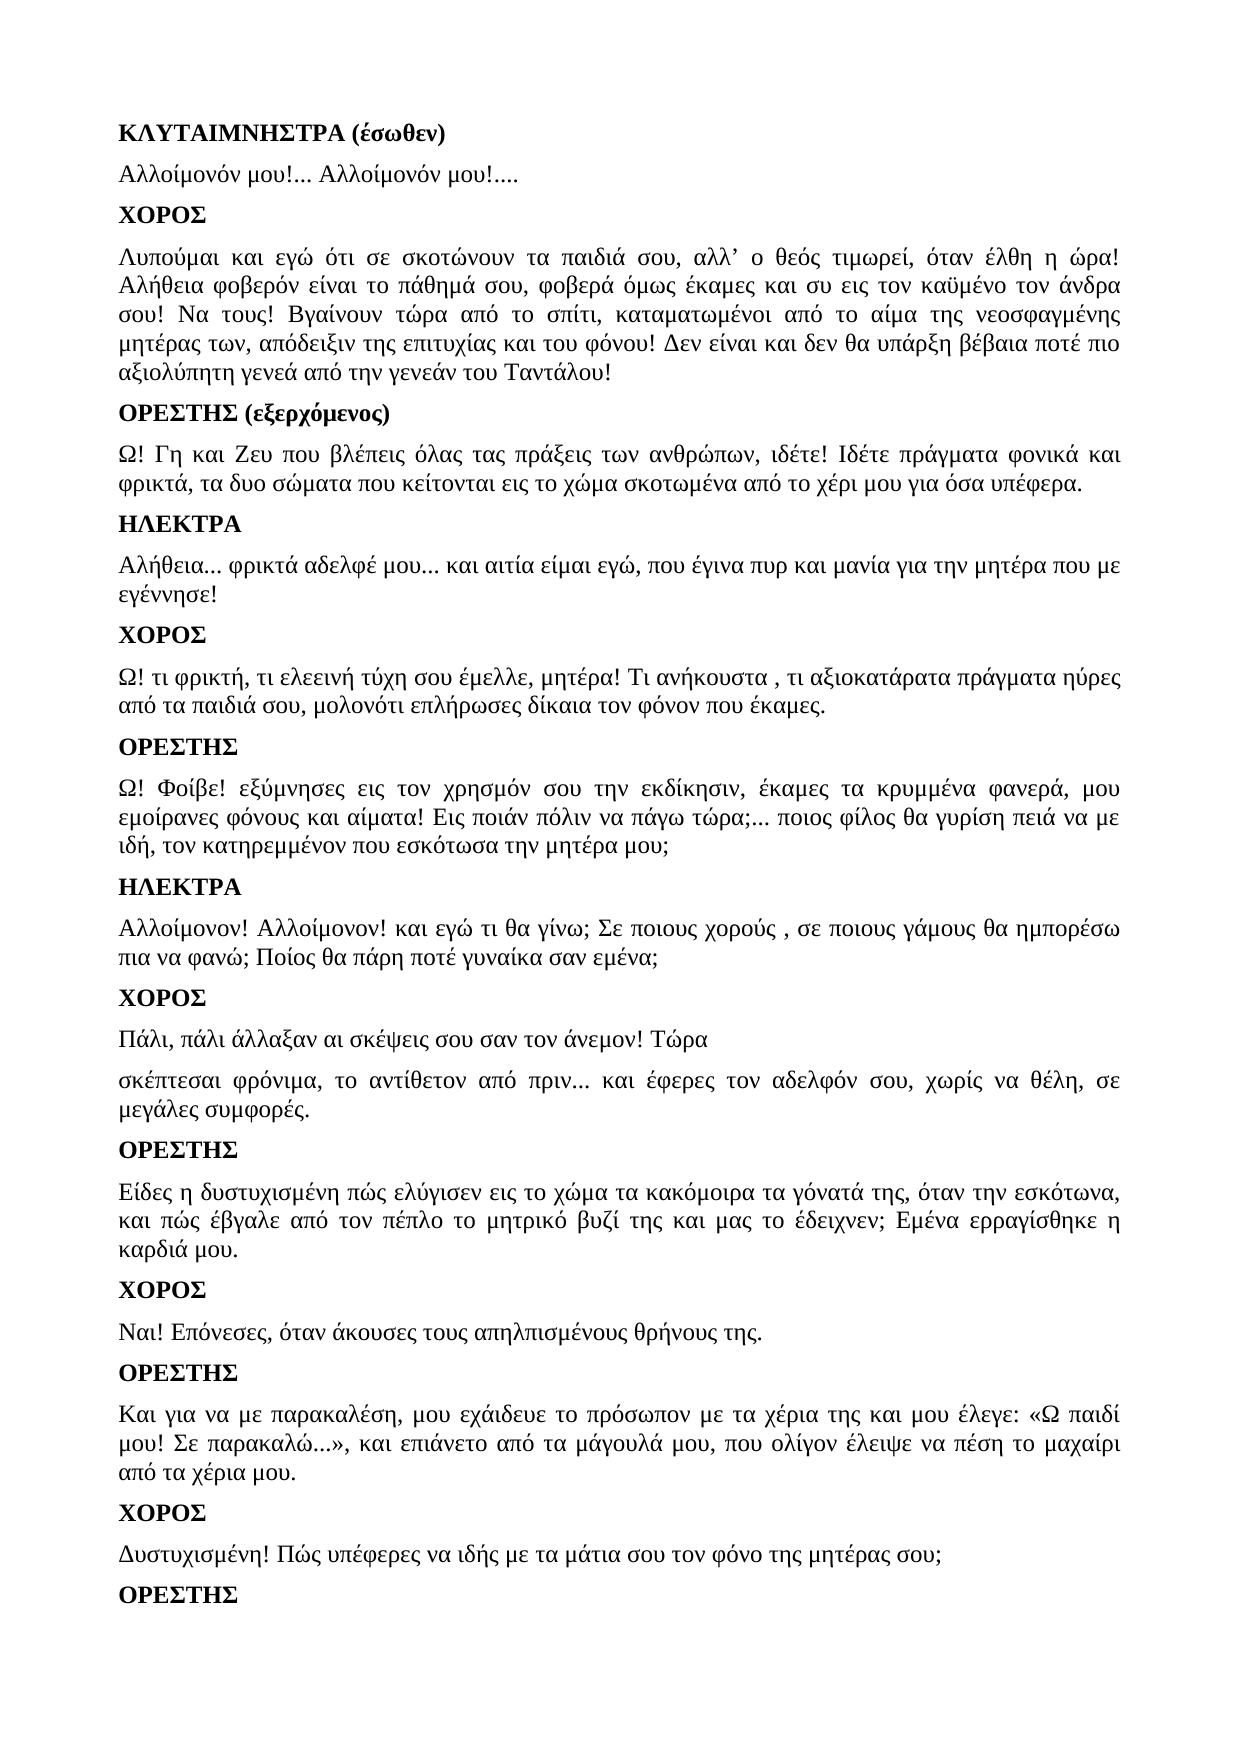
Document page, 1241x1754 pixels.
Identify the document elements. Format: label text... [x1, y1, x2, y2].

text Λυπούμαι και εγώ ότι σε σκοτώνουν τα παιδιά σου, αλλ’ ο θεός τιμωρεί, όταν έλθη η ώρα! Αλήθεια φοβερόν είναι το πάθημά σου, φοβερά όμως έκαμες και συ εις τον καϋμένο τον άνδρα σου! Να τους! Βγαίνουν τώρα από το σπίτι, καταματωμένοι από το αίμα της νεοσφαγμένης μητέρας των, απόδειξιν της επιτυχίας και του φόνου! Δεν είναι και δεν θα υπάρξη βέβαια ποτέ πιο αξιολύπητη γενεά από την γενεάν του Ταντάλου! [118, 242, 1122, 386]
text ΟΡΕΣΤΗΣ (εξερχόμενος) [118, 398, 1122, 427]
text Δυστυχισμένη! Πώς υπέφερες να ιδής με τα μάτια σου τον φόνο της μητέρας σου; [118, 1539, 1122, 1568]
text ΟΡΕΣΤΗΣ [118, 1358, 1122, 1387]
text ΟΡΕΣΤΗΣ [118, 732, 1122, 761]
text σκέπτεσαι φρόνιμα, το αντίθετον από πριν... και έφερες τον αδελφόν σου, χωρίς να θέλη, σε μεγάλες συμφορές. [118, 1066, 1122, 1123]
text Ω! Φοίβε! εξύμνησες εις τον χρησμόν σου την εκδίκησιν, έκαμες τα κρυμμένα φανερά, μου εμοίρανες φόνους και αίματα! Εις ποιάν πόλιν να πάγω τώρα;... ποιος φίλος θα γυρίση πειά να με ιδή, τον κατηρεμμένον που εσκότωσα την μητέρα μου; [118, 773, 1122, 859]
text ΚΛΥΤΑΙΜΝΗΣΤΡΑ (έσωθεν) [118, 118, 1122, 147]
text Πάλι, πάλι άλλαξαν αι σκέψεις σου σαν τον άνεμον! Τώρα [118, 1024, 1122, 1053]
text ΟΡΕΣΤΗΣ [118, 1136, 1122, 1164]
text Αλλοίμονόν μου!... Αλλοίμονόν μου!.... [118, 159, 1122, 188]
text ΧΟΡΟΣ [118, 201, 1122, 229]
text Αλήθεια... φρικτά αδελφέ μου... και αιτία είμαι εγώ, που έγινα πυρ και μανία για την μητέρα που με εγέννησε! [118, 551, 1122, 608]
text ΧΟΡΟΣ [118, 983, 1122, 1012]
text ΟΡΕΣΤΗΣ [118, 1581, 1122, 1609]
text Και για να με παρακαλέση, μου εχάιδευε το πρόσωπον με τα χέρια της και μου έλεγε: «Ω παιδί μου! Σε παρακαλώ...», και επιάνετο από τα μάγουλά μου, που ολίγον έλειψε να πέση το μαχαίρι από τα χέρια μου. [118, 1399, 1122, 1486]
text Αλλοίμονον! Αλλοίμονον! και εγώ τι θα γίνω; Σε ποιους χορούς , σε ποιους γάμους θα ημπορέσω πια να φανώ; Ποίος θα πάρη ποτέ γυναίκα σαν εμένα; [118, 913, 1122, 971]
text ΧΟΡΟΣ [118, 1276, 1122, 1304]
text Ναι! Επόνεσες, όταν άκουσες τους απηλπισμένους θρήνους της. [118, 1317, 1122, 1346]
text ΗΛΕΚΤΡΑ [118, 872, 1122, 901]
text Ω! τι φρικτή, τι ελεεινή τύχη σου έμελλε, μητέρα! Τι ανήκουστα , τι αξιοκατάρατα πράγματα ηύρες από τα παιδιά σου, μολονότι επλήρωσες δίκαια τον φόνον που έκαμες. [118, 662, 1122, 719]
text ΧΟΡΟΣ [118, 621, 1122, 649]
text ΧΟΡΟΣ [118, 1498, 1122, 1527]
text ΗΛΕΚΤΡΑ [118, 509, 1122, 538]
text Είδες η δυστυχισμένη πώς ελύγισεν εις το χώμα τα κακόμοιρα τα γόνατά της, όταν την εσκότωνα, και πώς έβγαλε από τον πέπλο το μητρικό βυζί της και μας το έδειχνεν; Εμένα ερραγίσθηκε η καρδιά μου. [118, 1177, 1122, 1263]
text Ω! Γη και Ζευ που βλέπεις όλας τας πράξεις των ανθρώπων, ιδέτε! Ιδέτε πράγματα φονικά και φρικτά, τα δυο σώματα που κείτονται εις το χώμα σκοτωμένα από το χέρι μου για όσα υπέφερα. [118, 439, 1122, 497]
